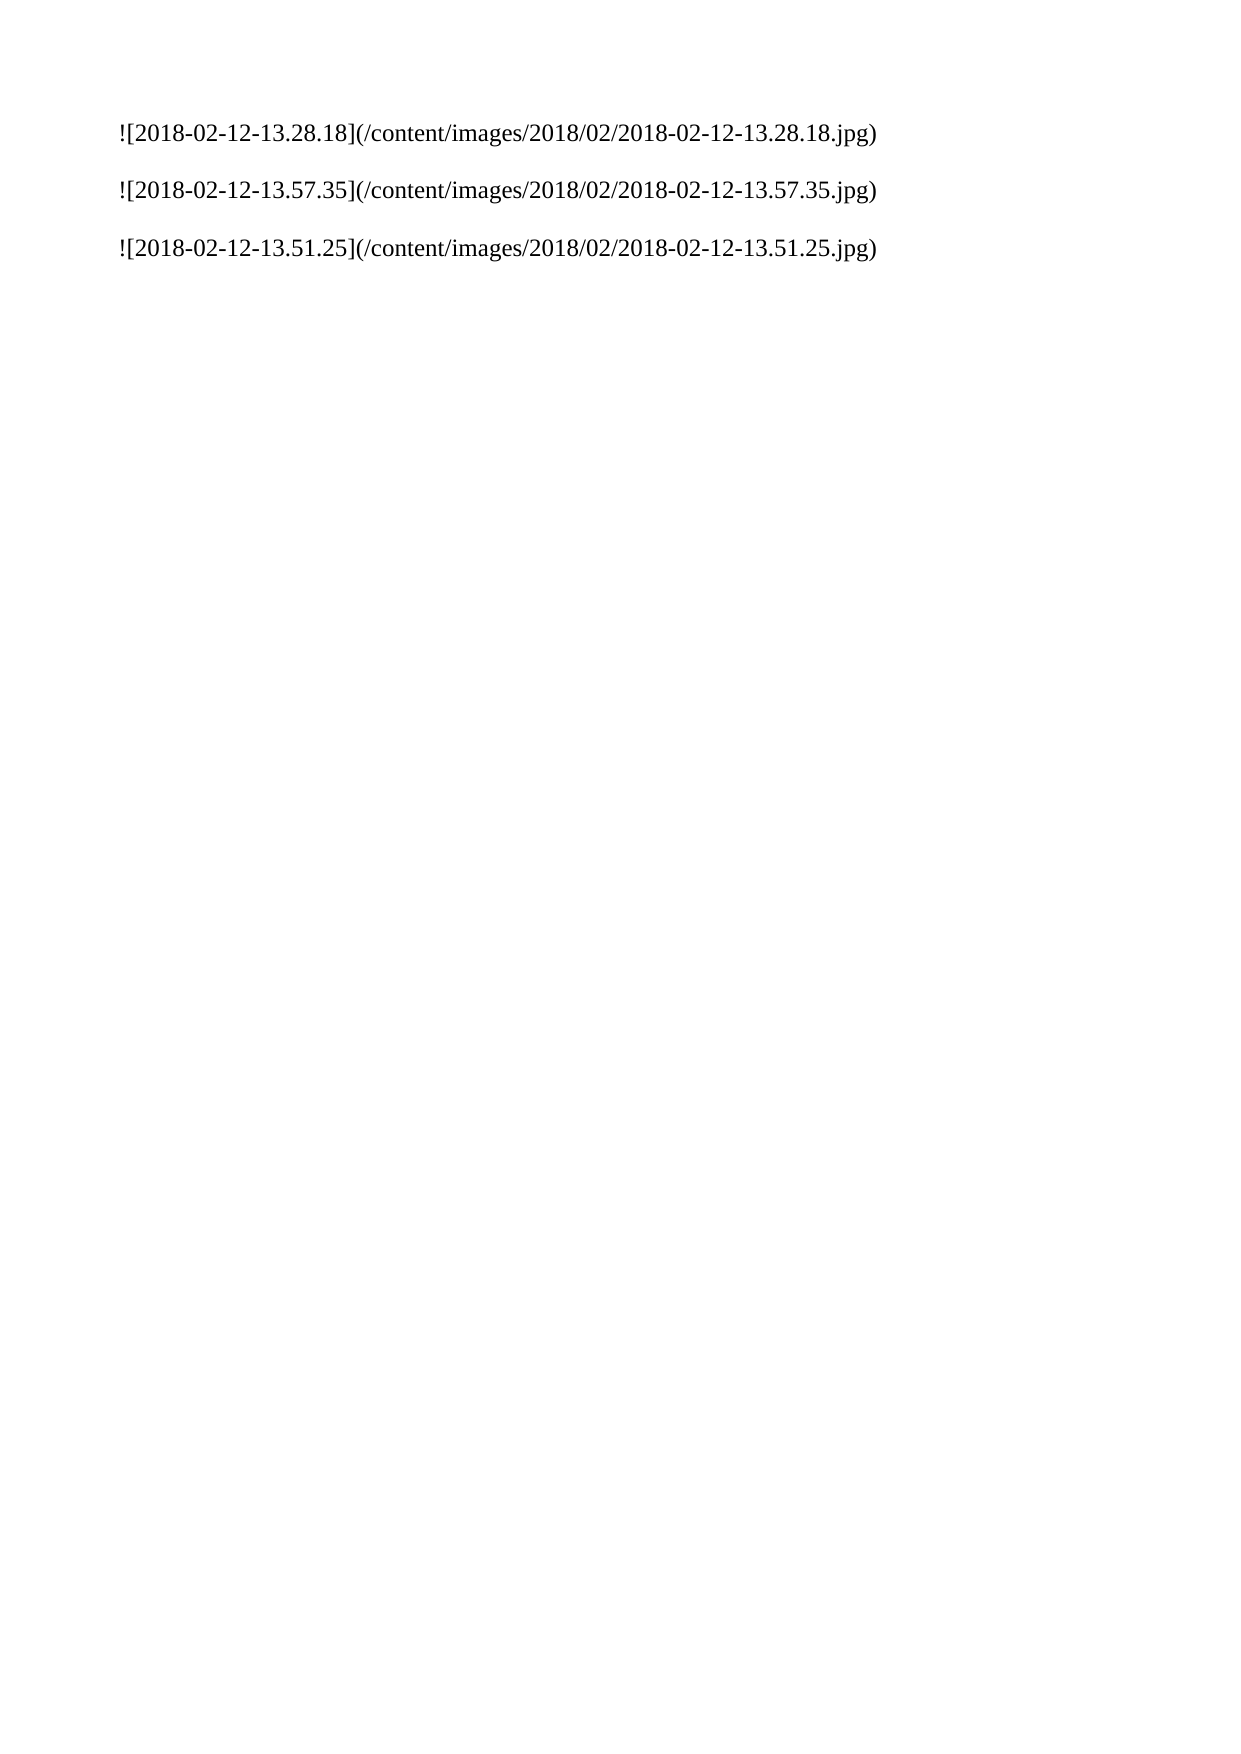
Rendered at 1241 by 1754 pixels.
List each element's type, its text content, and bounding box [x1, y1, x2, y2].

text ![2018-02-12-13.28.18](/content/images/2018/02/2018-02-12-13.28.18.jpg) [118, 118, 1122, 147]
text ![2018-02-12-13.51.25](/content/images/2018/02/2018-02-12-13.51.25.jpg) [118, 233, 1122, 262]
text ![2018-02-12-13.57.35](/content/images/2018/02/2018-02-12-13.57.35.jpg) [118, 176, 1122, 204]
